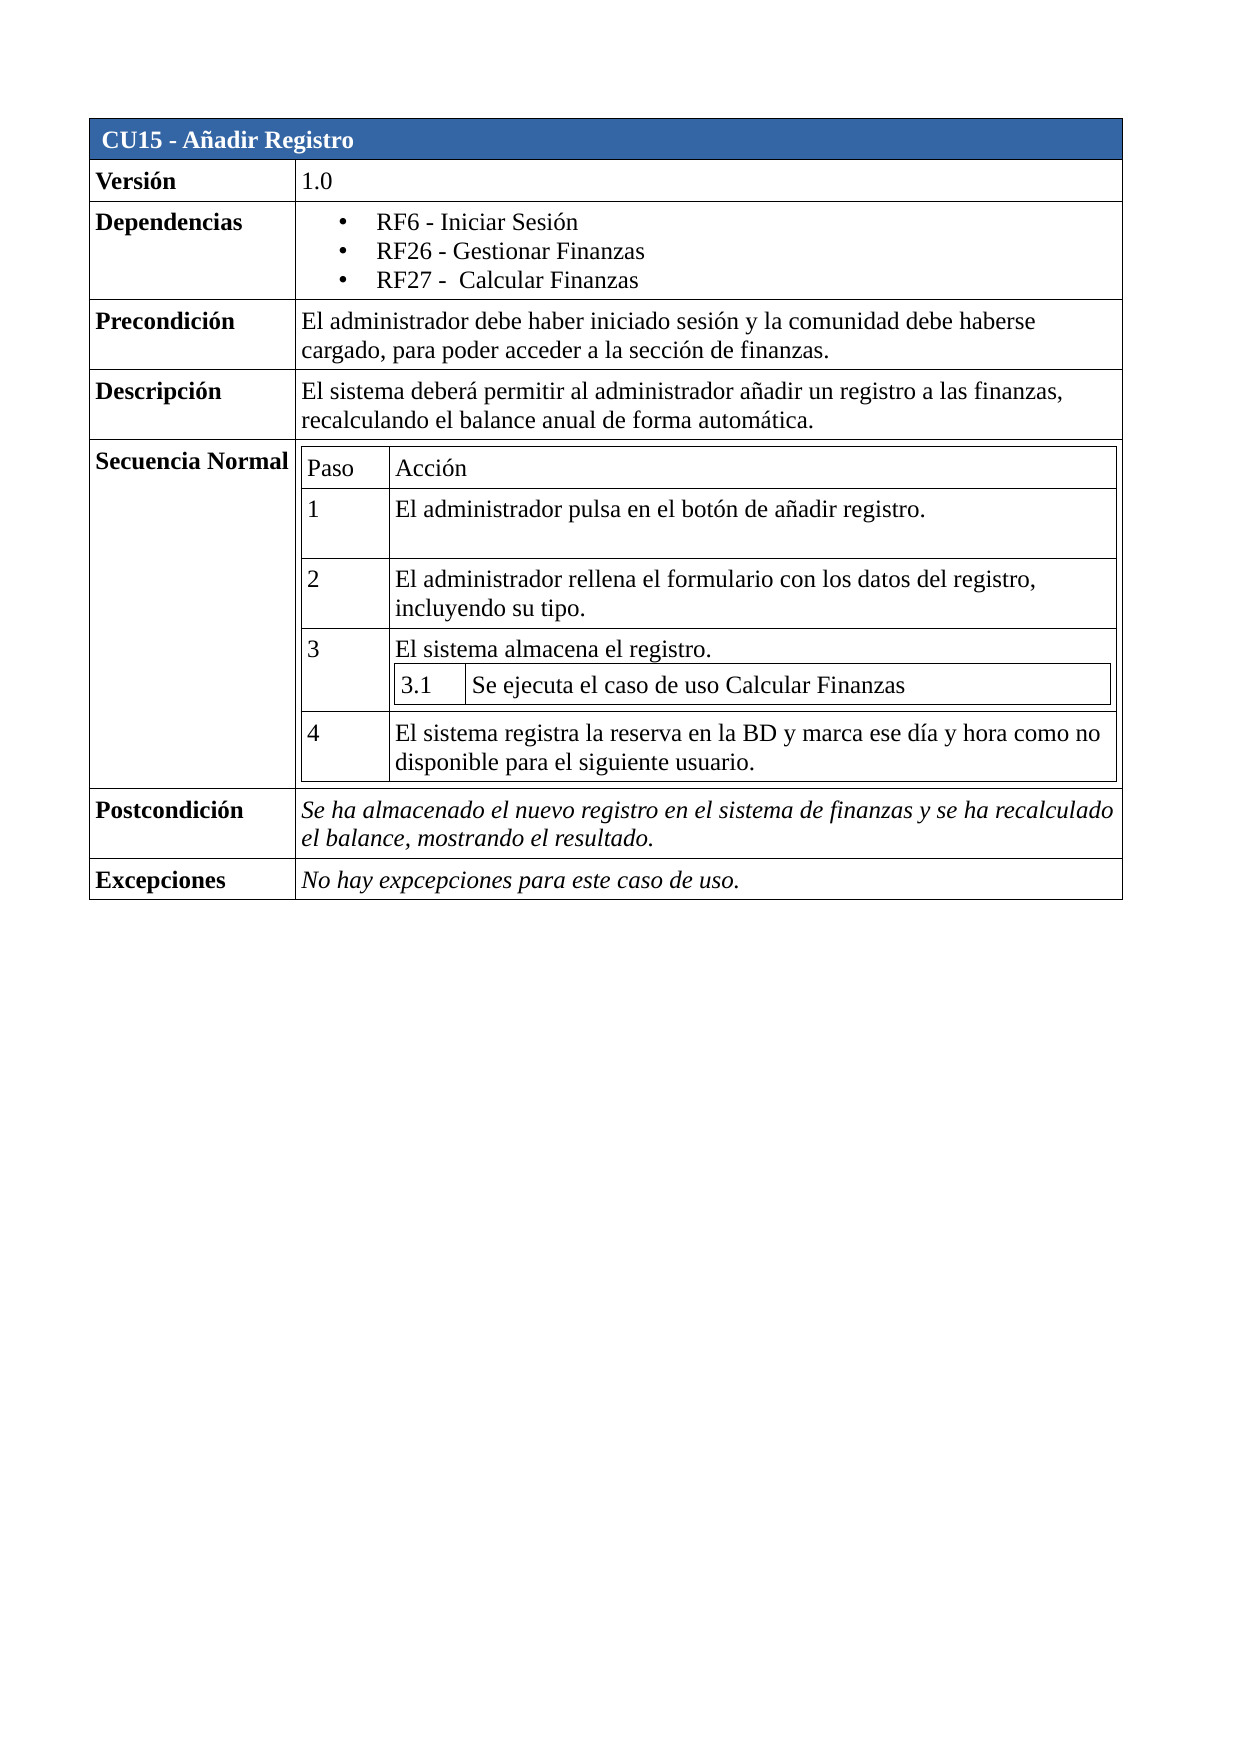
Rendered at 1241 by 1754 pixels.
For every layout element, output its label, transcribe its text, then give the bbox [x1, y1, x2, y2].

table_cell RF6 - Iniciar Sesión RF26 - Gestionar Finanzas RF27 - Calcular Finanzas [296, 202, 1122, 299]
table_cell 3 [302, 629, 389, 711]
table_cell Postcondición [90, 789, 295, 858]
table_cell Excepciones [90, 859, 295, 899]
table_cell Dependencias [90, 202, 295, 299]
table_cell Se ha almacenado el nuevo registro en el sistema de finanzas y se ha recalculado el balance, mostrando el resultado. [296, 789, 1122, 858]
table_header Paso [302, 447, 389, 487]
table_cell [296, 440, 1122, 788]
table_header 3.1 [395, 664, 465, 704]
table_cell 1 [302, 489, 389, 557]
table_cell 1.0 [296, 160, 1122, 201]
table_cell El sistema deberá permitir al administrador añadir un registro a las finanzas, recalculando el balance anual de forma automática. [296, 370, 1122, 439]
table_header Se ejecuta el caso de uso Calcular Finanzas [466, 664, 1110, 704]
table_cell No hay expcepciones para este caso de uso. [296, 859, 1122, 899]
table_cell 2 [302, 559, 389, 627]
table_cell Versión [90, 160, 295, 201]
table_cell El administrador debe haber iniciado sesión y la comunidad debe haberse cargado, para poder acceder a la sección de finanzas. [296, 300, 1122, 369]
table_header CU15 - Añadir Registro [90, 119, 1122, 159]
table_cell Secuencia Normal [90, 440, 295, 788]
table_cell El sistema almacena el registro. [390, 629, 1116, 711]
table_cell 4 [302, 712, 389, 781]
table_cell El sistema registra la reserva en la BD y marca ese día y hora como no disponible para el siguiente usuario. [390, 712, 1116, 781]
table_cell El administrador rellena el formulario con los datos del registro, incluyendo su tipo. [390, 559, 1116, 627]
table_cell El administrador pulsa en el botón de añadir registro. [390, 489, 1116, 557]
table_cell Descripción [90, 370, 295, 439]
table_cell Precondición [90, 300, 295, 369]
table_header Acción [390, 447, 1116, 487]
